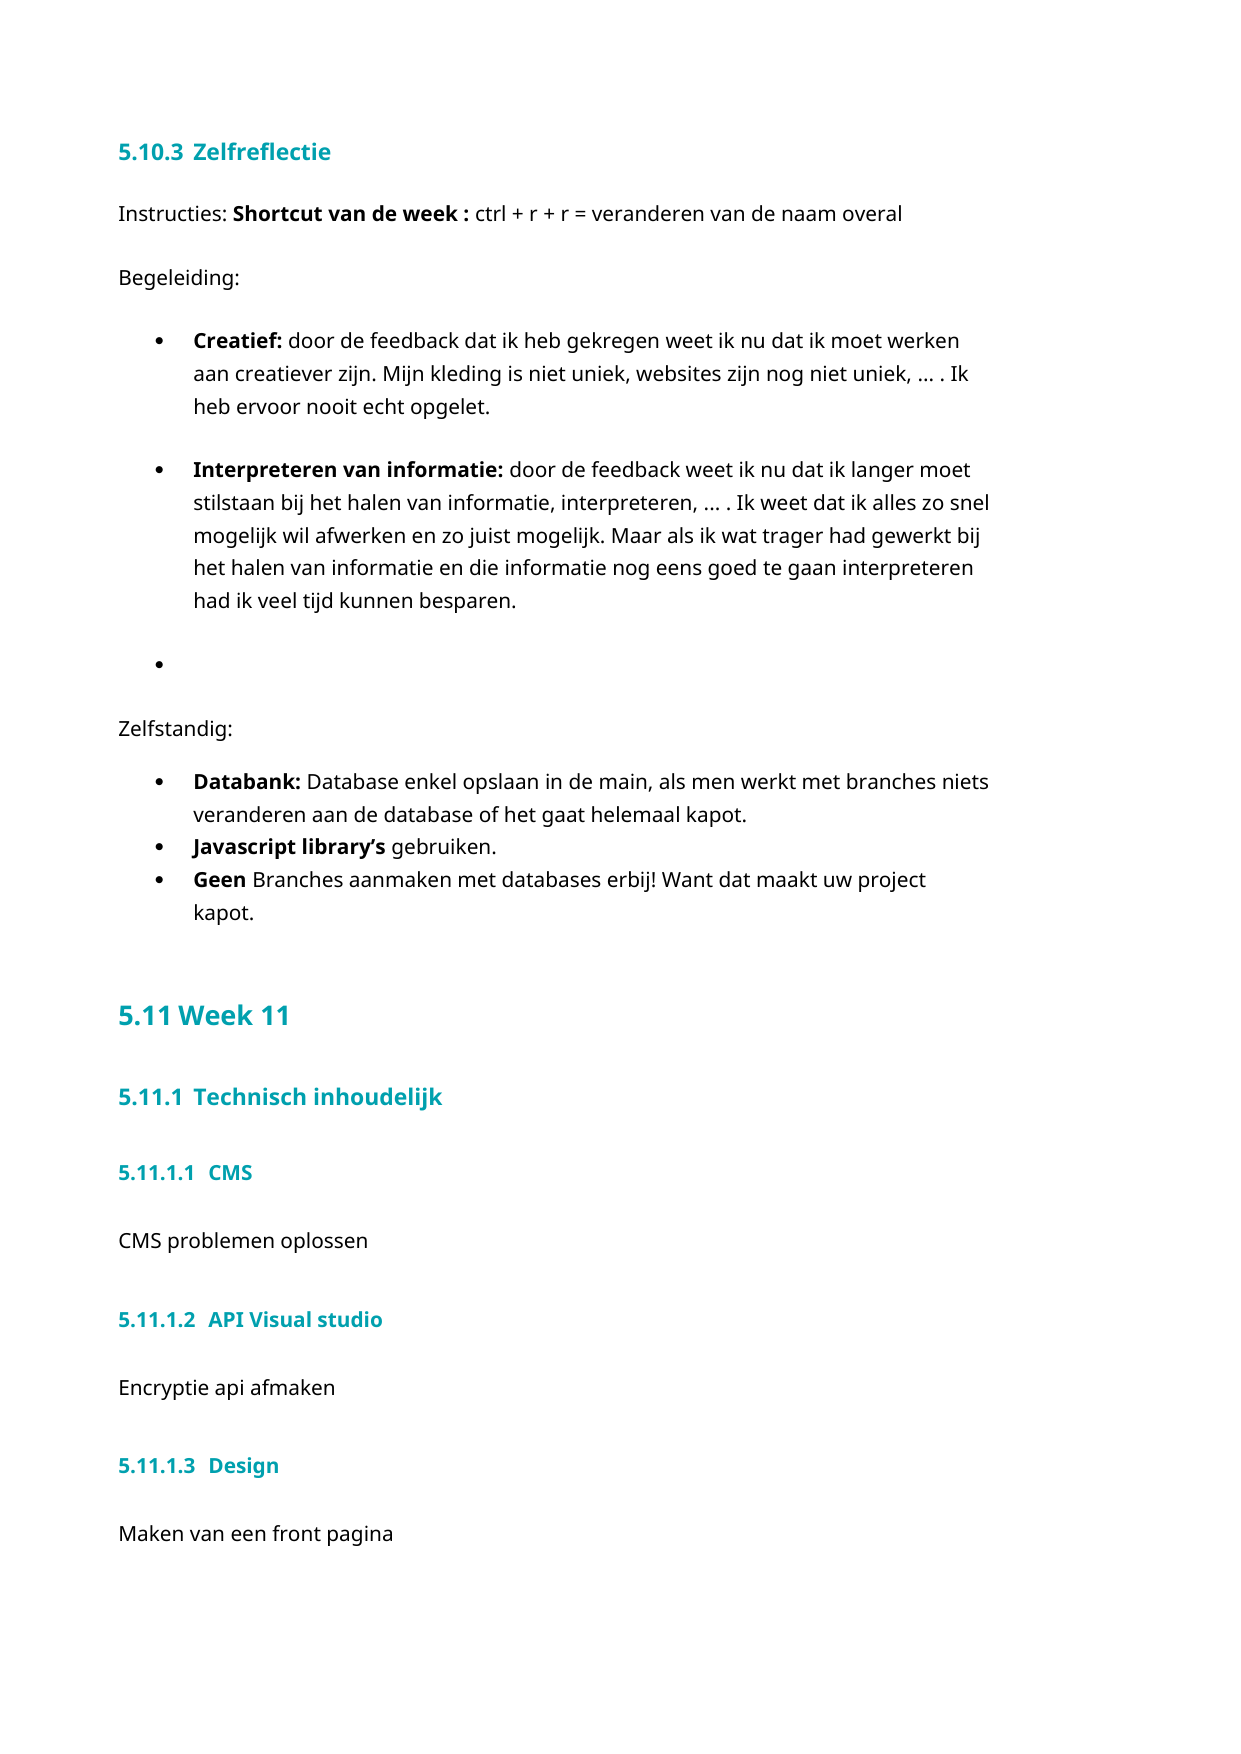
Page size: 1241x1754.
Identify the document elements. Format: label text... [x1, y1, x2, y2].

text CMS problemen oplossen [118, 1227, 992, 1255]
text Begeleiding: [118, 263, 992, 291]
list Databank: Database enkel opslaan in de main, als men werkt met branches niets veranderen aan de database of het gaat helemaal kapot. [156, 767, 992, 828]
subtitle CMS [118, 1158, 992, 1187]
subtitle API Visual studio [118, 1305, 992, 1333]
subtitle Week 11 [118, 997, 992, 1034]
text Maken van een front pagina [118, 1519, 992, 1548]
subtitle Design [118, 1451, 992, 1480]
text Instructies: Shortcut van de week : ctrl + r + r = veranderen van de naam overal [118, 199, 992, 227]
subtitle Zelfreflectie [118, 136, 992, 167]
text Encryptie api afmaken [118, 1373, 992, 1401]
list Interpreteren van informatie: door de feedback weet ik nu dat ik langer moet stilstaan bij het halen van informatie, interpreteren, ... . Ik weet dat ik alles zo snel mogelijk wil afwerken en zo juist mogelijk. Maar als ik wat trager had gewerkt bij het halen van informatie en die informatie nog eens goed te gaan interpreteren had ik veel tijd kunnen besparen. [156, 456, 992, 614]
list Geen Branches aanmaken met databases erbij! Want dat maakt uw project kapot. [156, 865, 992, 926]
text Zelfstandig: [118, 714, 992, 742]
list Javascript library’s gebruiken. [156, 832, 992, 861]
list Creatief: door de feedback dat ik heb gekregen weet ik nu dat ik moet werken aan creatiever zijn. Mijn kleding is niet uniek, websites zijn nog niet uniek, ... . Ik heb ervoor nooit echt opgelet. [156, 327, 992, 420]
subtitle Technisch inhoudelijk [118, 1081, 992, 1112]
